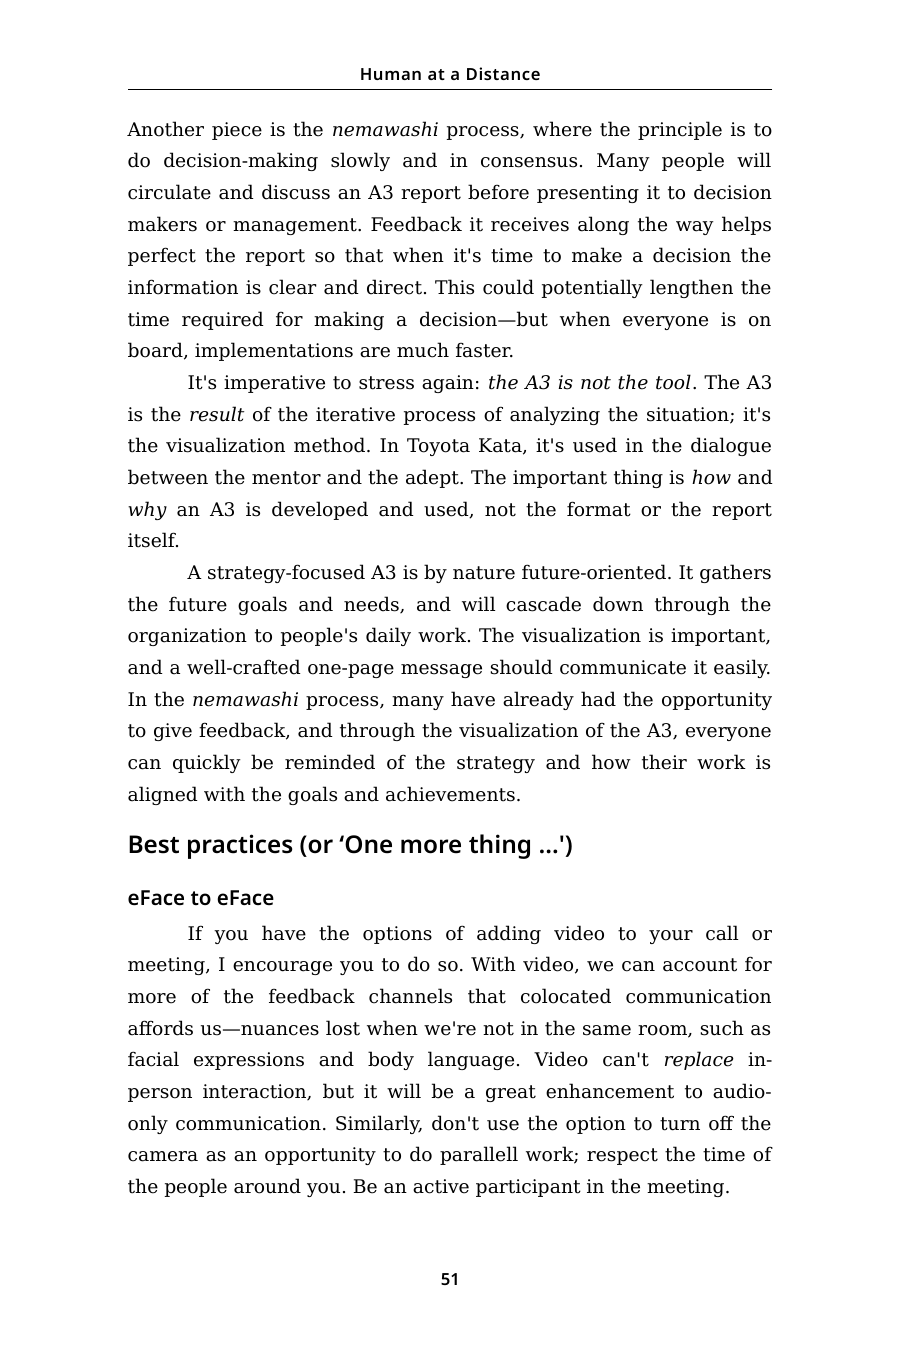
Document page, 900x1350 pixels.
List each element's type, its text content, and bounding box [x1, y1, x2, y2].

text A strategy-focused A3 is by nature future-oriented. It gathers the future goals and needs, and will cascade down through the organization to people's daily work. The visualization is important, and a well-crafted one-page message should communicate it easily. In the nemawashi process, many have already had the opportunity to give feedback, and through the visualization of the A3, everyone can quickly be reminded of the strategy and how their work is aligned with the goals and achievements. [127, 562, 772, 805]
text Another piece is the nemawashi process, where the principle is to do decision-making slowly and in consensus. Many people will circulate and discuss an A3 report before presenting it to decision makers or management. Feedback it receives along the way helps perfect the report so that when it's time to make a decision the information is clear and direct. This could potentially lengthen the time required for making a decision—but when everyone is on board, implementations are much faster. [127, 118, 772, 362]
subtitle Best practices (or ‘One more thing …') [127, 830, 772, 860]
subtitle eFace to eFace [127, 885, 772, 910]
text It's imperative to stress again: the A3 is not the tool. The A3 is the result of the iterative process of analyzing the situation; it's the visualization method. In Toyota Kata, it's used in the dialogue between the mentor and the adept. The important thing is how and why an A3 is developed and used, not the format or the report itself. [127, 372, 772, 552]
text If you have the options of adding video to your call or meeting, I encourage you to do so. With video, we can account for more of the feedback channels that colocated communication affords us—nuances lost when we're not in the same room, such as facial expressions and body language. Video can't replace in-person interaction, but it will be a great enhancement to audio-only communication. Similarly, don't use the option to turn off the camera as an opportunity to do parallell work; respect the time of the people around you. Be an active participant in the meeting. [127, 922, 772, 1198]
